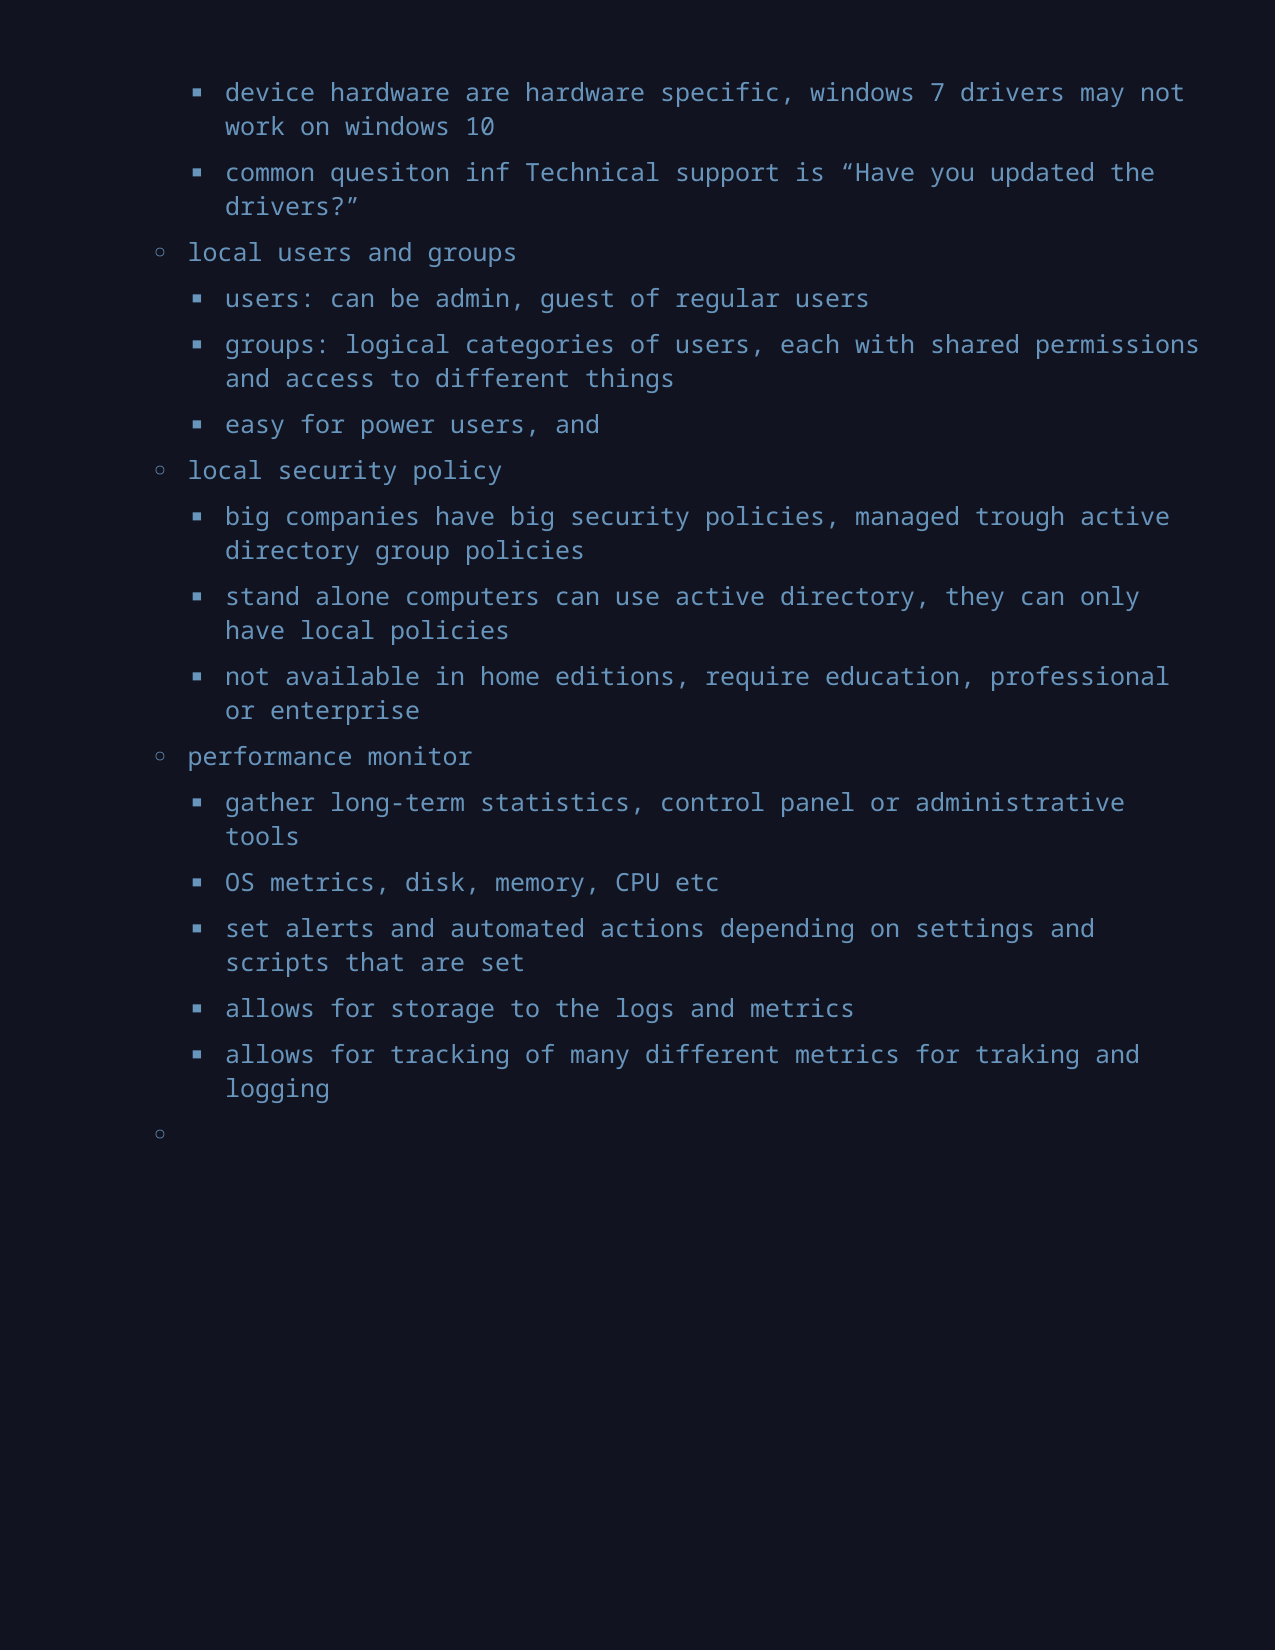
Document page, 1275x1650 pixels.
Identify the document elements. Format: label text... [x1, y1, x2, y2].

list OS metrics, disk, memory, CPU etc [187, 865, 1200, 899]
list allows for storage to the logs and metrics [187, 991, 1200, 1025]
list device hardware are hardware specific, windows 7 drivers may not work on windows 10 [187, 75, 1200, 143]
list common quesiton inf Technical support is “Have you updated the drivers?” [187, 155, 1200, 223]
list performance monitor [150, 739, 1200, 773]
list big companies have big security policies, managed trough active directory group policies [187, 499, 1200, 567]
list set alerts and automated actions depending on settings and scripts that are set [187, 911, 1200, 979]
list gather long-term statistics, control panel or administrative tools [187, 785, 1200, 853]
list stand alone computers can use active directory, they can only have local policies [187, 579, 1200, 647]
list groups: logical categories of users, each with shared permissions and access to different things [187, 327, 1200, 395]
list users: can be admin, guest of regular users [187, 281, 1200, 315]
list local users and groups [150, 235, 1200, 269]
list local security policy [150, 453, 1200, 487]
list not available in home editions, require education, professional or enterprise [187, 659, 1200, 727]
list easy for power users, and [187, 407, 1200, 441]
list allows for tracking of many different metrics for traking and logging [187, 1037, 1200, 1105]
